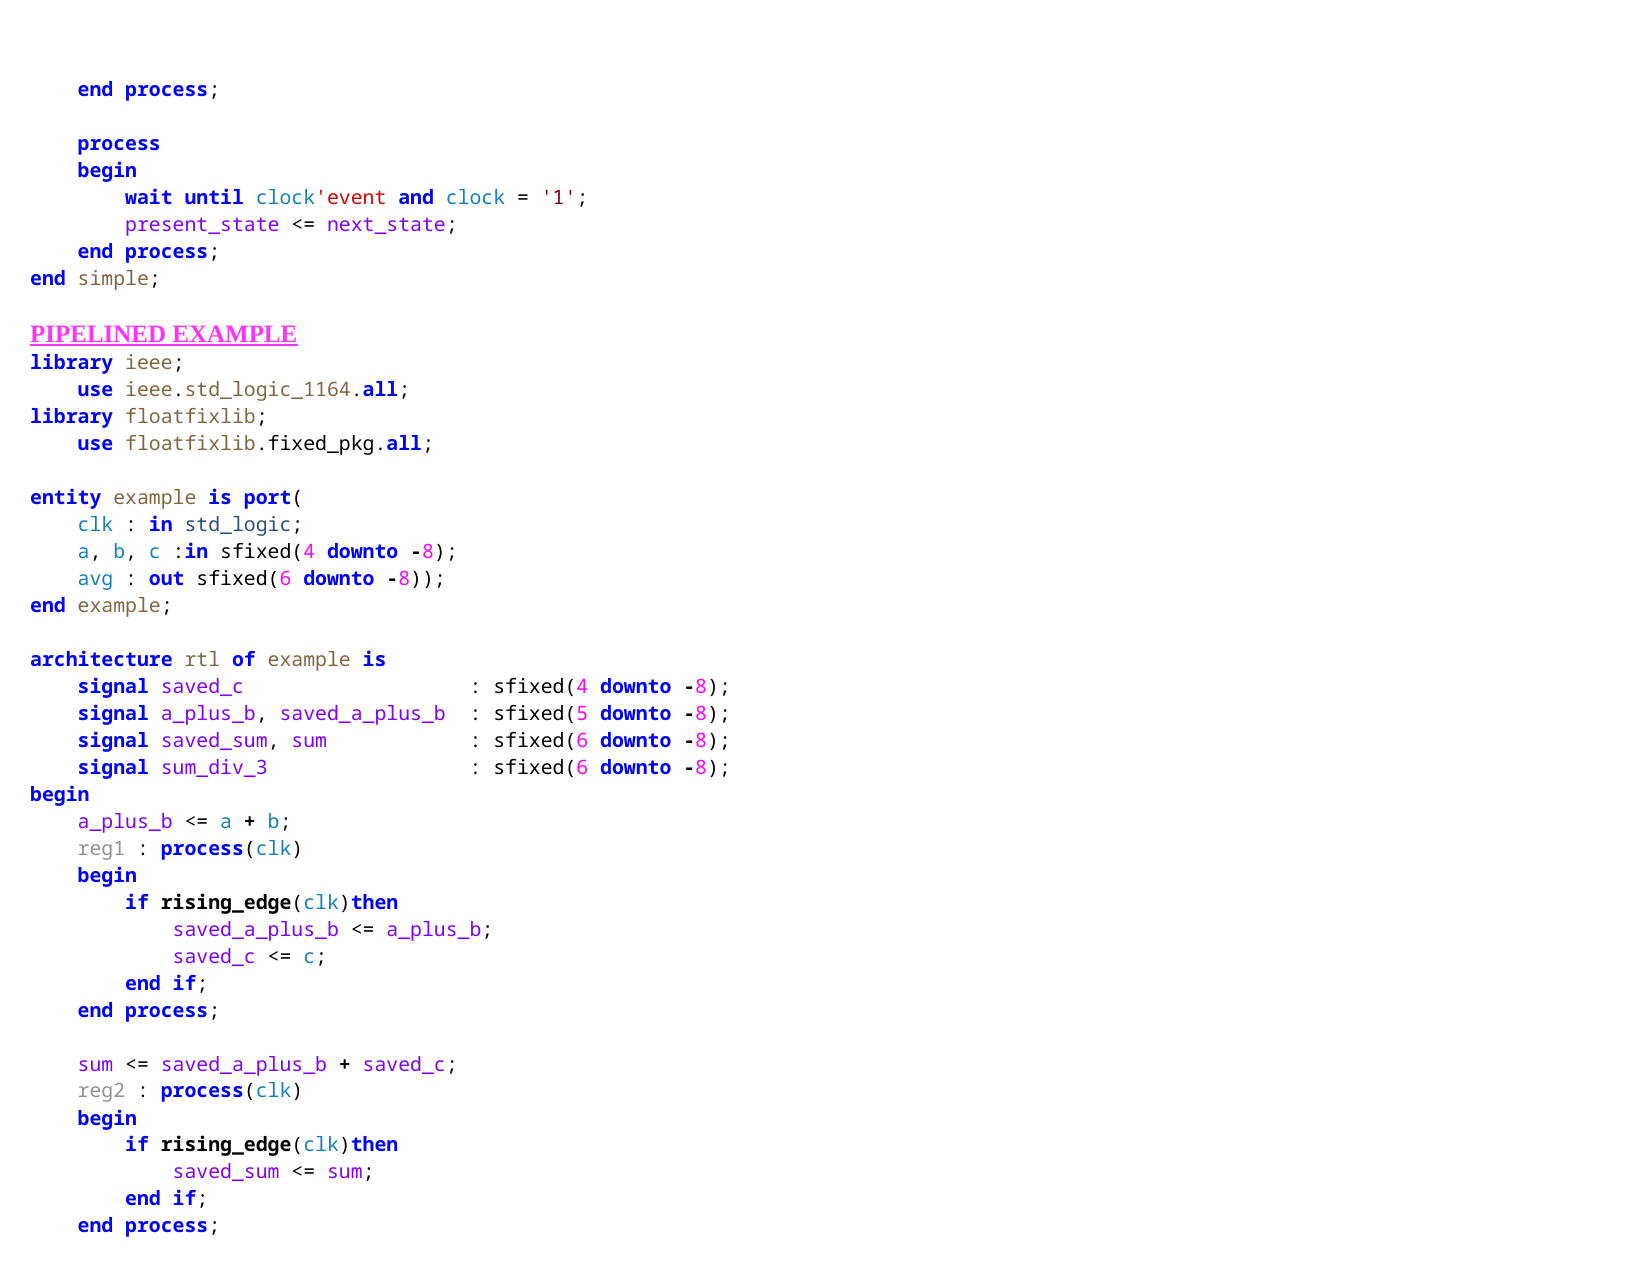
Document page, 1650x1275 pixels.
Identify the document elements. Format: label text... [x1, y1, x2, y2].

text begin [30, 861, 1620, 888]
text reg1 : process(clk) [30, 834, 1620, 861]
text use ieee.std_logic_1164.all; [30, 375, 1620, 402]
text begin [30, 1104, 1620, 1131]
text end if; [30, 969, 1620, 996]
text signal a_plus_b, saved_a_plus_b : sfixed(5 downto -8); [30, 699, 1620, 726]
text a, b, c :in sfixed(4 downto -8); [30, 537, 1620, 564]
text if rising_edge(clk)then [30, 888, 1620, 915]
text clk : in std_logic; [30, 510, 1620, 537]
text reg2 : process(clk) [30, 1077, 1620, 1104]
text wait until clock'event and clock = '1'; [30, 183, 1620, 210]
text end process; [30, 75, 1620, 102]
text if rising_edge(clk)then [30, 1131, 1620, 1158]
text end process; [30, 237, 1620, 264]
text end process; [30, 996, 1620, 1023]
text saved_sum <= sum; [30, 1158, 1620, 1185]
text avg : out sfixed(6 downto -8)); [30, 564, 1620, 591]
text use floatfixlib.fixed_pkg.all; [30, 429, 1620, 456]
text architecture rtl of example is [30, 645, 1620, 672]
text library ieee; [30, 348, 1620, 375]
text sum <= saved_a_plus_b + saved_c; [30, 1050, 1620, 1077]
text end process; [30, 1212, 1620, 1239]
text process [30, 129, 1620, 156]
text saved_c <= c; [30, 942, 1620, 969]
text begin [30, 780, 1620, 807]
text PIPELINED EXAMPLE [30, 319, 1620, 348]
text saved_a_plus_b <= a_plus_b; [30, 915, 1620, 942]
text present_state <= next_state; [30, 210, 1620, 237]
text signal saved_c : sfixed(4 downto -8); [30, 672, 1620, 699]
text a_plus_b <= a + b; [30, 807, 1620, 834]
text end simple; [30, 264, 1620, 291]
text begin [30, 156, 1620, 183]
text library floatfixlib; [30, 402, 1620, 429]
text end example; [30, 591, 1620, 618]
text end if; [30, 1185, 1620, 1212]
text signal sum_div_3 : sfixed(6 downto -8); [30, 753, 1620, 780]
text entity example is port( [30, 483, 1620, 510]
text signal saved_sum, sum : sfixed(6 downto -8); [30, 726, 1620, 753]
